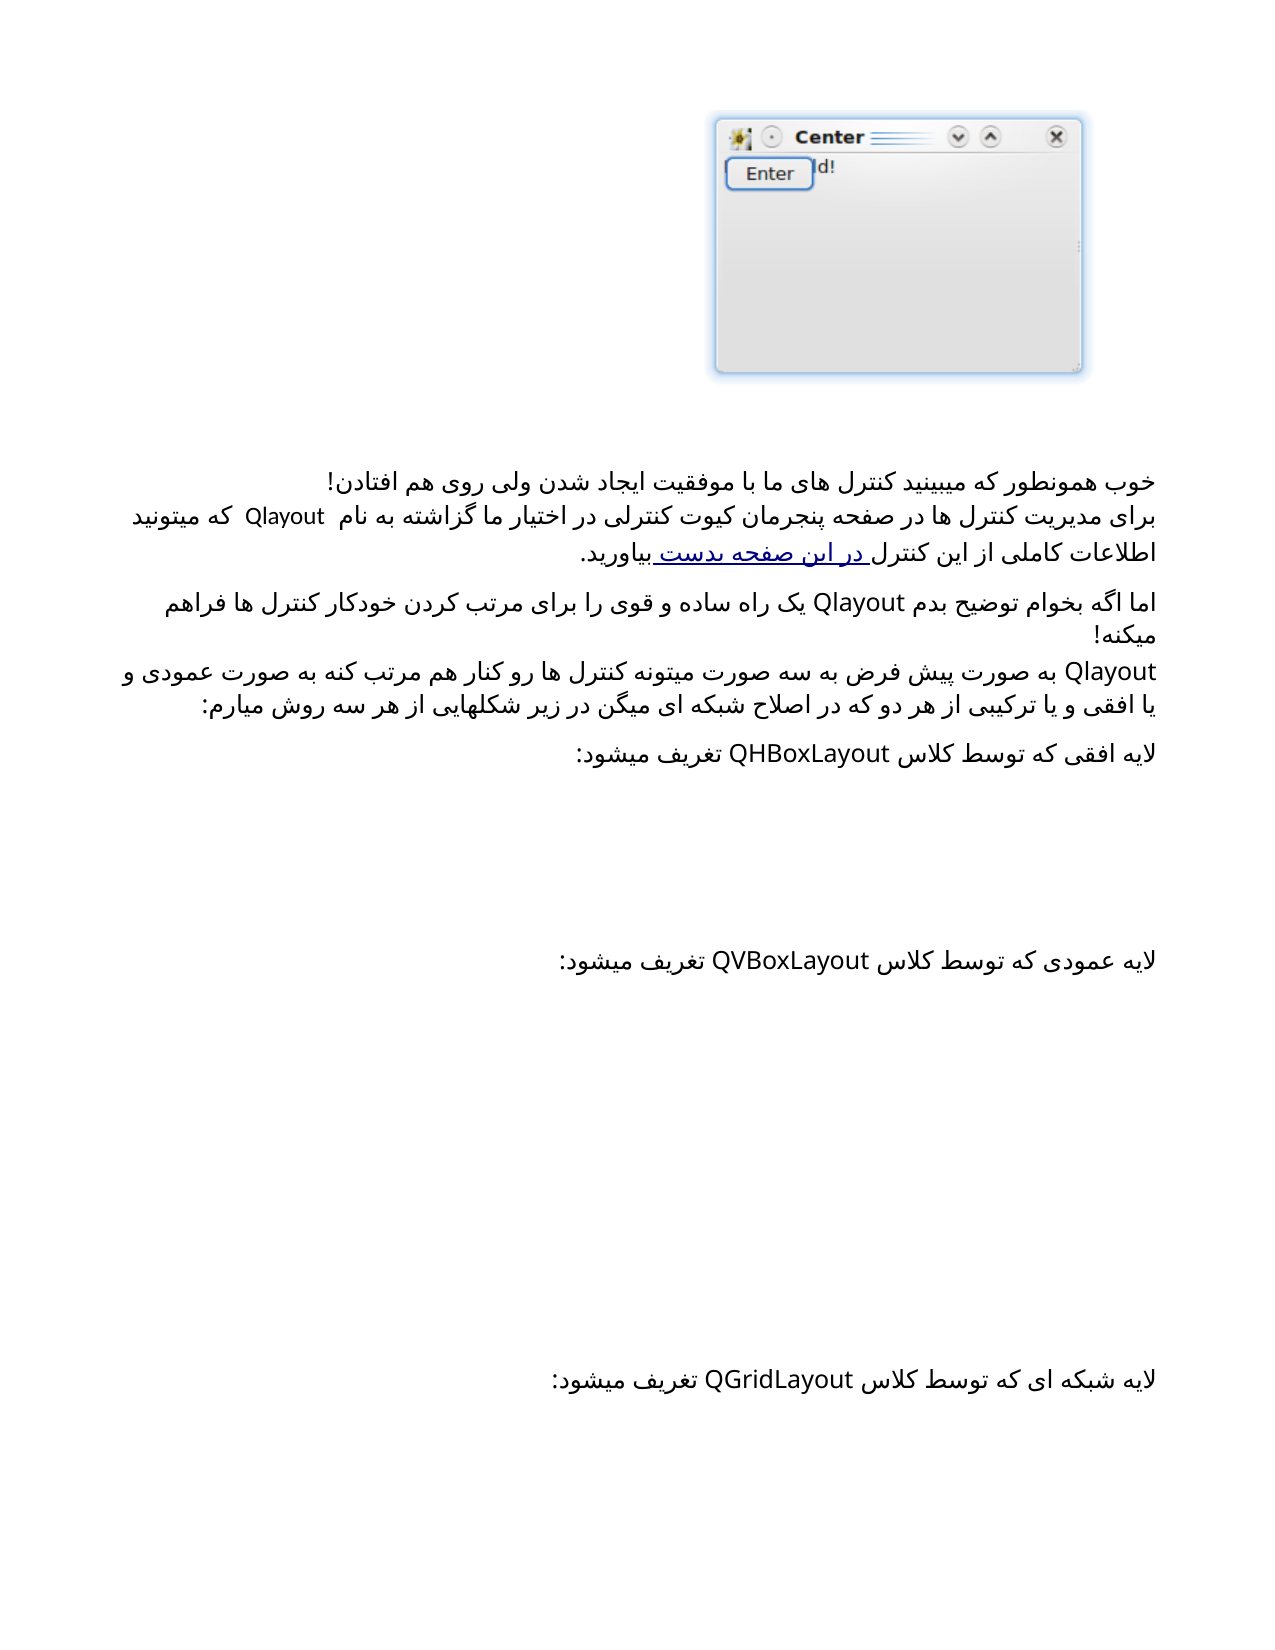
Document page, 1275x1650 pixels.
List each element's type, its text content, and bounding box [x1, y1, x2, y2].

text اما اگه بخوام توضیح بدم Qlayout یک راه ساده و قوی را برای مرتب کردن خودکار کنترل ها فراهم میکنه! Qlayout به صورت پیش فرض به سه صورت میتونه کنترل ها رو کنار هم مرتب کنه به صورت عمودی و یا افقی و یا ترکیبی از هر دو که در اصلاح شبکه ای میگن در زیر شکلهایی از هر سه روش میارم: [118, 584, 1157, 723]
text لایه عمودی که توسط کلاس QVBoxLayout تغریف میشود: [118, 943, 1157, 979]
text لایه شبکه ای که توسط کلاس QGridLayout تغریف میشود: [118, 1362, 1157, 1399]
text لایه افقی که توسط کلاس QHBoxLayout تغریف میشود: [118, 736, 1157, 773]
text خوب همونطور که میبینید کنترل های ما با موفقیت ایجاد شدن ولی روی هم افتادن! برای مدیریت کنترل ها در صفحه پنجرمان کیوت کنترلی در اختیار ما گزاشته به نام Qlayout که میتونید اطلاعات کاملی از این کنترل در این صفحه بدست بیاورید. [118, 435, 1157, 572]
picture [704, 110, 1094, 392]
